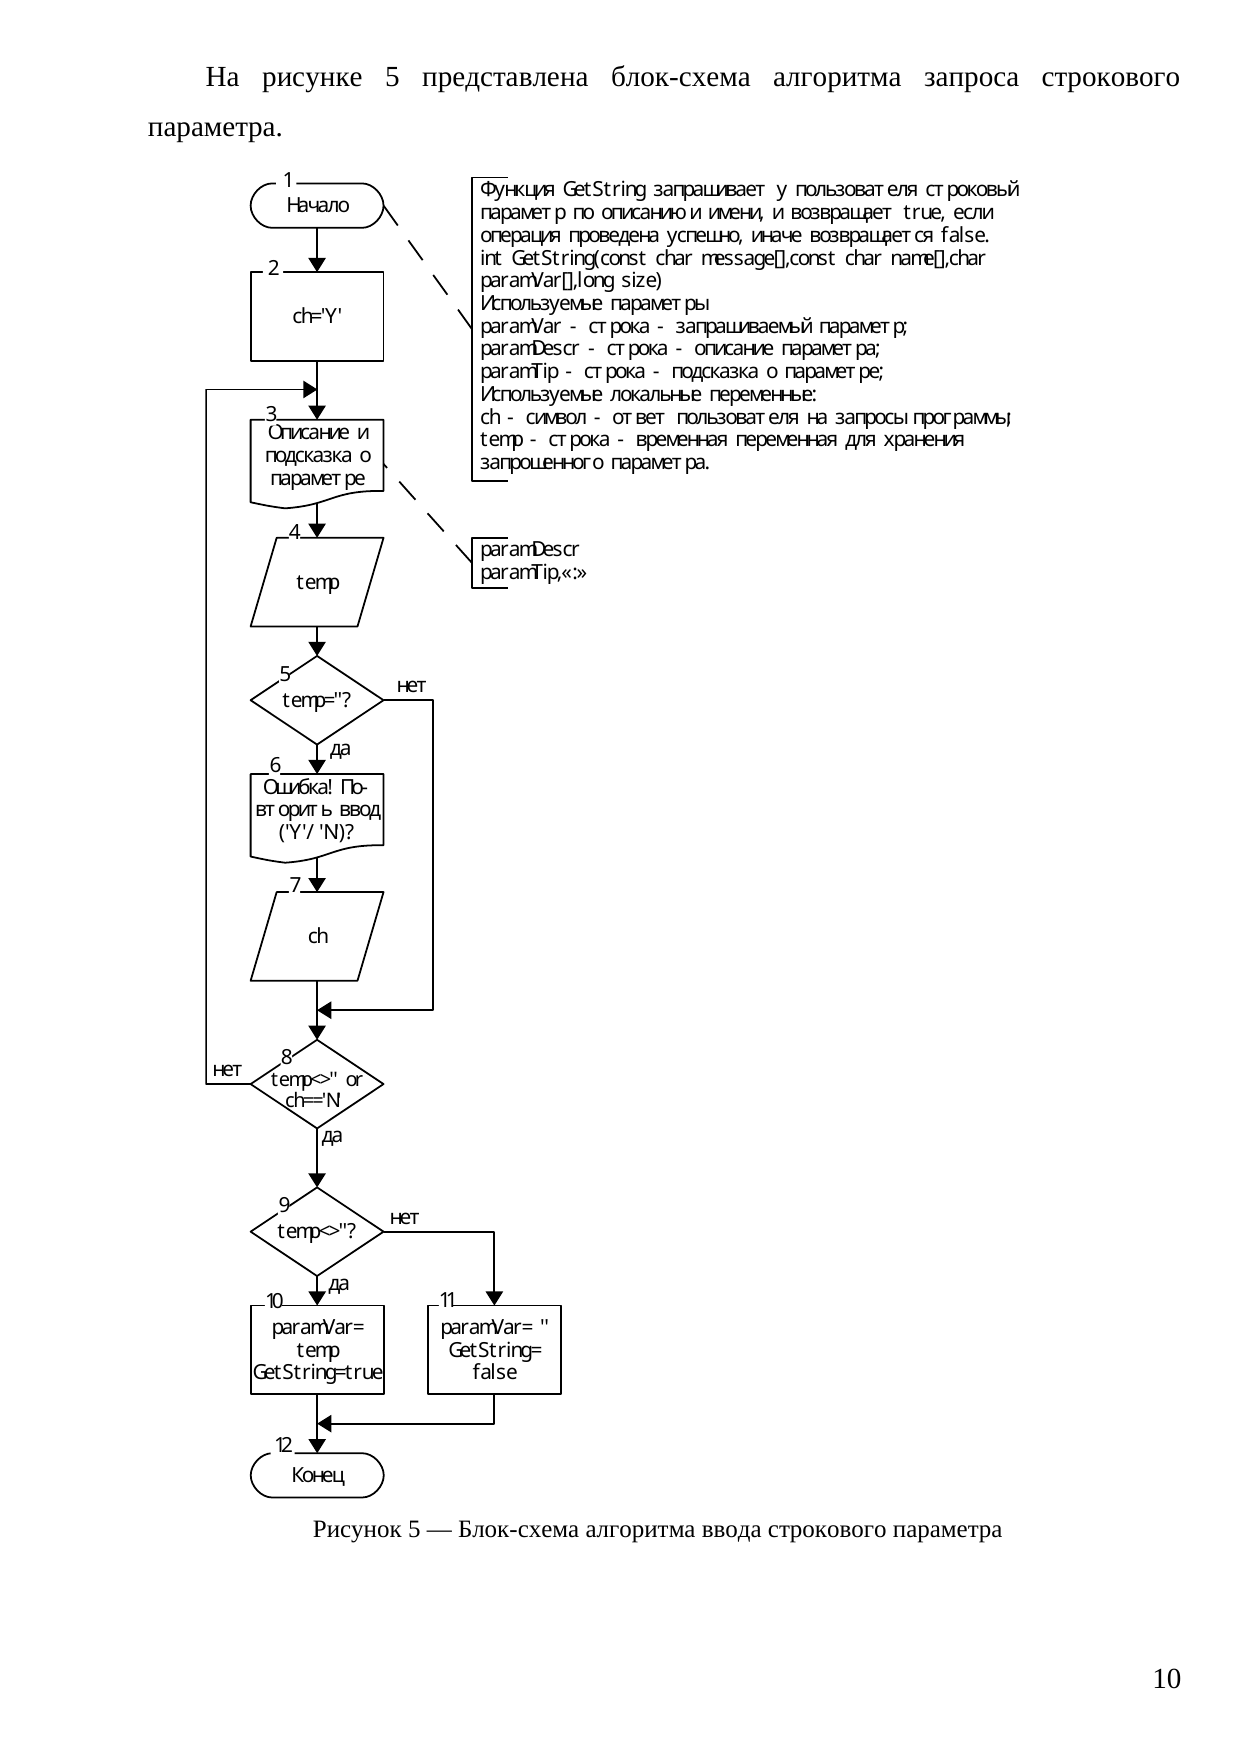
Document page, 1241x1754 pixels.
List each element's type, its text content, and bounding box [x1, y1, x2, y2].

text На рисунке 5 представлена блок-схема алгоритма запроса строкового параметра. [148, 59, 1181, 143]
text Рисунок 5 — Блок-схема алгоритма ввода строкового параметра [145, 1514, 1170, 1543]
